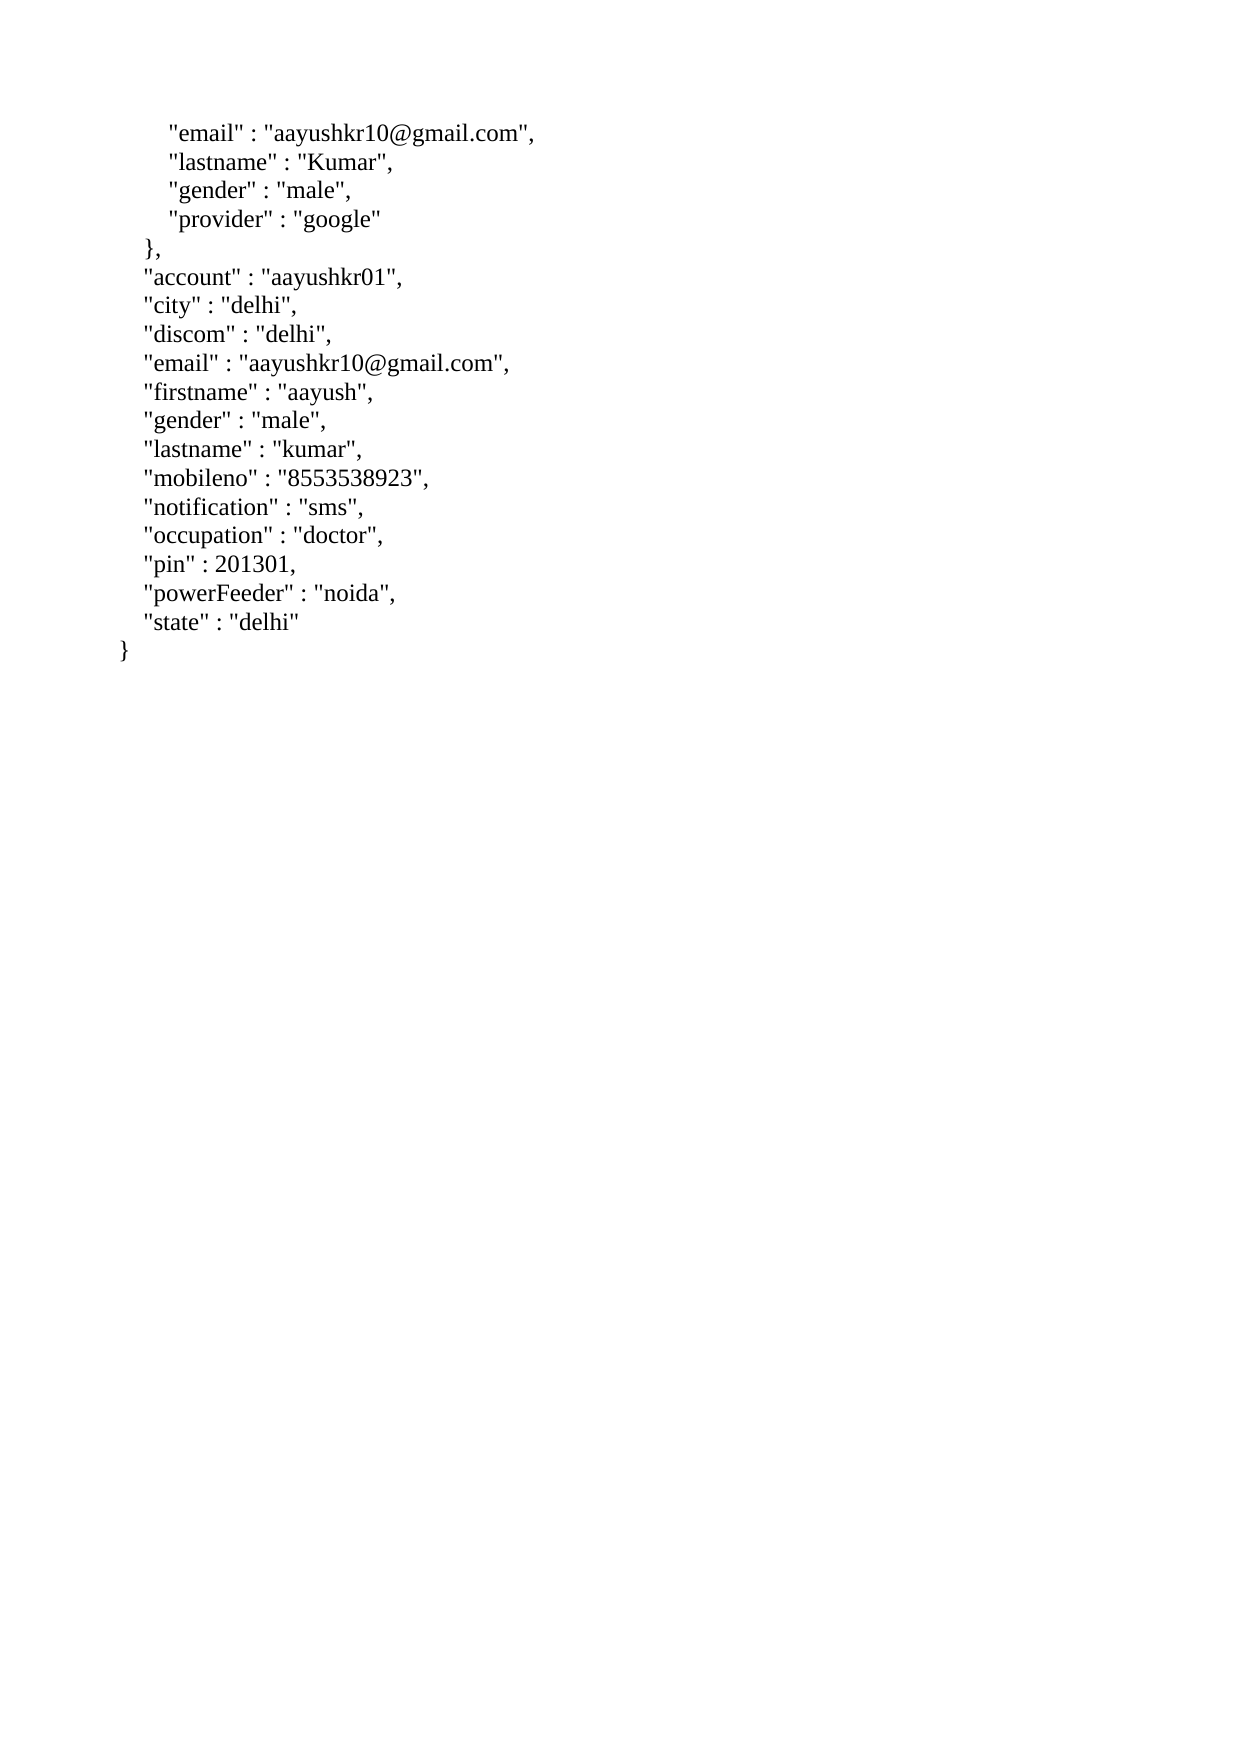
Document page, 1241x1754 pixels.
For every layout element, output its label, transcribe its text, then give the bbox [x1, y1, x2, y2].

text "lastname" : "Kumar", [118, 147, 1122, 176]
text "occupation" : "doctor", [118, 521, 1122, 549]
text "email" : "aayushkr10@gmail.com", [118, 118, 1122, 147]
text "firstname" : "aayush", [118, 377, 1122, 406]
text "city" : "delhi", [118, 291, 1122, 319]
text "mobileno" : "8553538923", [118, 463, 1122, 492]
text "account" : "aayushkr01", [118, 262, 1122, 291]
text "gender" : "male", [118, 406, 1122, 434]
text "state" : "delhi" [118, 607, 1122, 636]
text "email" : "aayushkr10@gmail.com", [118, 348, 1122, 377]
text }, [118, 233, 1122, 262]
text "powerFeeder" : "noida", [118, 578, 1122, 607]
text "notification" : "sms", [118, 492, 1122, 521]
text "discom" : "delhi", [118, 319, 1122, 348]
text "provider" : "google" [118, 204, 1122, 233]
text "lastname" : "kumar", [118, 434, 1122, 463]
text "pin" : 201301, [118, 549, 1122, 578]
text "gender" : "male", [118, 176, 1122, 204]
text } [118, 636, 1122, 664]
